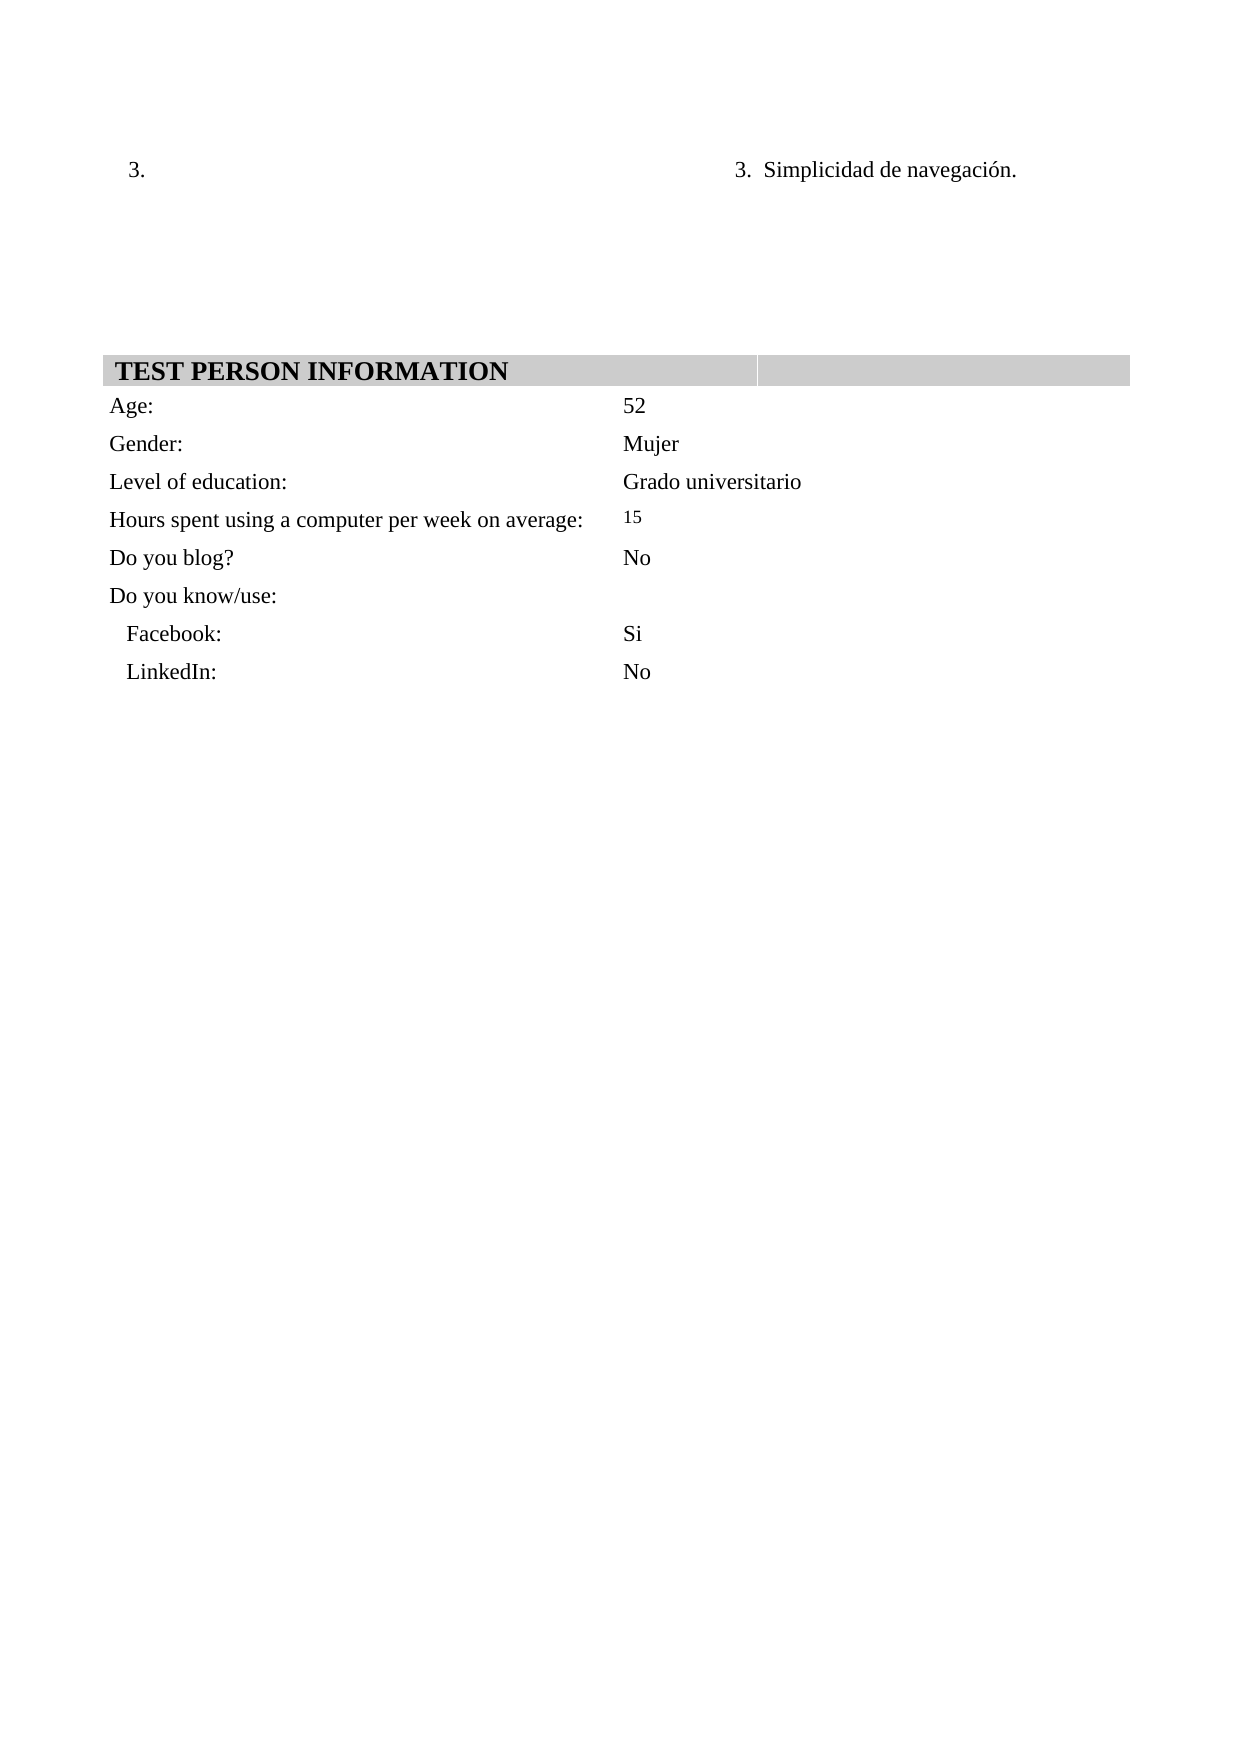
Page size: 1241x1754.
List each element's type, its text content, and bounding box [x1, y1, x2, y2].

table_cell [758, 188, 778, 355]
table_cell [799, 188, 820, 355]
table_cell [799, 355, 820, 386]
table_cell Gender: [103, 424, 617, 462]
table_cell [156, 150, 617, 188]
table_cell [617, 576, 1130, 614]
table_cell [617, 355, 757, 386]
table_cell [904, 188, 925, 355]
table_cell [946, 188, 967, 355]
table_cell [820, 188, 841, 355]
table_cell Facebook: [103, 615, 617, 652]
table_cell LinkedIn: [103, 653, 617, 712]
table_cell Do you know/use: [103, 576, 617, 614]
table_cell Simplicidad de navegación. [758, 150, 1130, 188]
table_cell Grado universitario [617, 463, 1130, 500]
table_cell No [617, 653, 1130, 712]
table_cell [1089, 355, 1130, 386]
table_cell [862, 188, 883, 355]
table_cell 15 [617, 500, 1130, 538]
table_cell [862, 355, 883, 386]
table_cell [883, 355, 904, 386]
table_cell [883, 188, 904, 355]
table_cell Age: [103, 386, 617, 424]
table_cell [967, 188, 1089, 355]
table_cell No [617, 539, 1130, 576]
table_cell [841, 355, 862, 386]
table_cell [103, 188, 617, 355]
table_cell [904, 355, 925, 386]
table_cell Hours spent using a computer per week on average: [103, 500, 617, 538]
table_cell Mujer [617, 424, 1130, 462]
table_cell [778, 188, 799, 355]
table_cell [841, 188, 862, 355]
table_cell [925, 355, 946, 386]
table_cell 52 [617, 386, 1130, 424]
table_cell Level of education: [103, 463, 617, 500]
table_cell [946, 355, 967, 386]
table_cell [967, 355, 1089, 386]
table_cell [925, 188, 946, 355]
table_cell 3. [103, 150, 156, 188]
table_cell [758, 355, 778, 386]
table_cell 3. [617, 150, 757, 188]
table_cell Do you blog? [103, 539, 617, 576]
table_cell TEST PERSON INFORMATION [103, 355, 617, 386]
table_cell [617, 188, 757, 355]
table_cell [1089, 188, 1130, 355]
table_cell Si [617, 615, 1130, 652]
table_cell [820, 355, 841, 386]
table_cell [778, 355, 799, 386]
